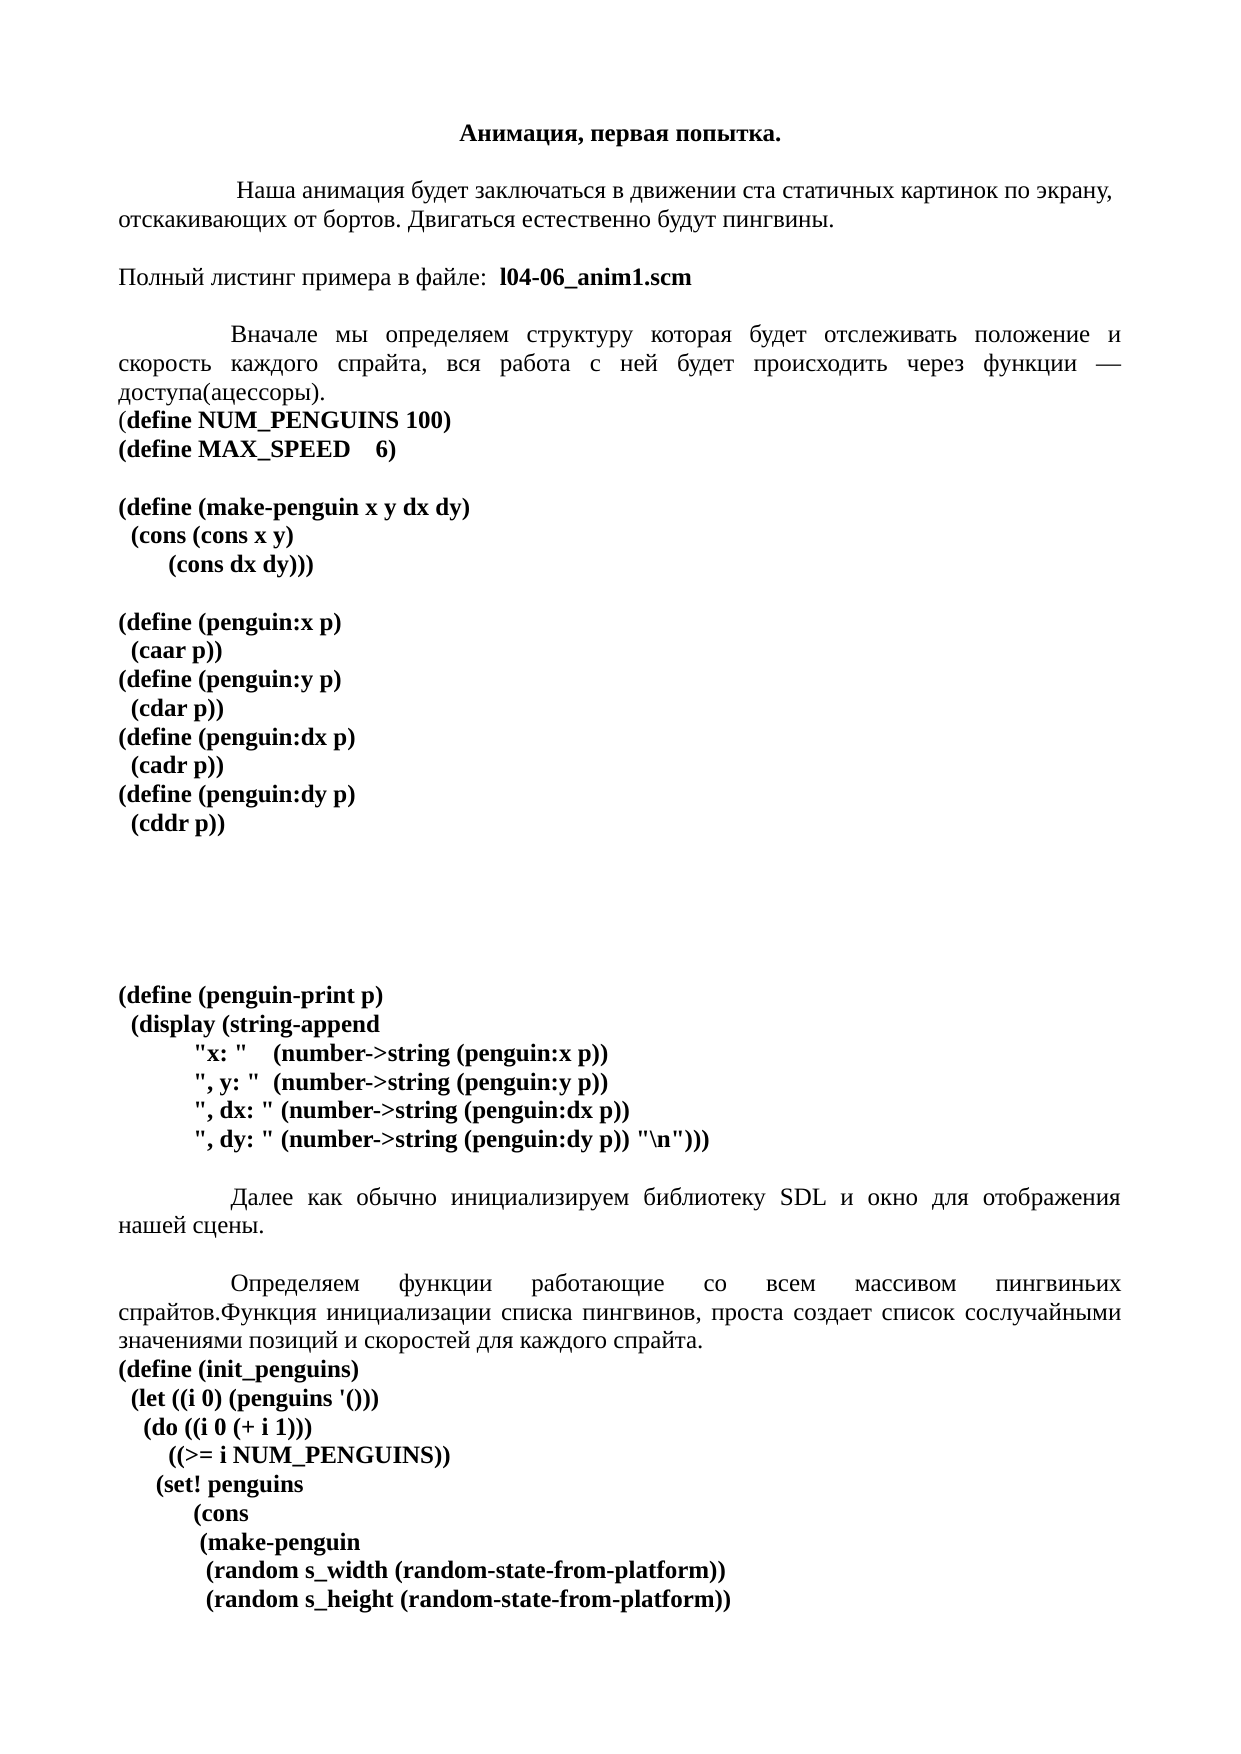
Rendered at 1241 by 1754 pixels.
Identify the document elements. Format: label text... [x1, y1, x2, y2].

text (random s_width (random-state-from-platform)) [118, 1556, 1122, 1584]
text Определяем функции работающие со всем массивом пингвиньих спрайтов.Функция инициализации списка пингвинов, проста создает список сослучайными значениями позиций и скоростей для каждого спрайта. [118, 1268, 1122, 1354]
text Далее как обычно инициализируем библиотеку SDL и окно для отображения нашей сцены. [118, 1182, 1122, 1239]
text (random s_height (random-state-from-platform)) [118, 1584, 1122, 1613]
text (cadr p)) [118, 751, 1122, 779]
text (display (string-append [118, 1009, 1122, 1038]
text (cdar p)) [118, 693, 1122, 722]
text (define (penguin-print p) [118, 981, 1122, 1009]
text (do ((i 0 (+ i 1))) [118, 1412, 1122, 1441]
text "x: " (number->string (penguin:x p)) [118, 1038, 1122, 1067]
text (set! penguins [118, 1469, 1122, 1498]
text (cons [118, 1498, 1122, 1527]
text (define MAX_SPEED 6) [118, 434, 1122, 463]
text ", dx: " (number->string (penguin:dx p)) [118, 1096, 1122, 1124]
text (cons (cons x y) [118, 521, 1122, 549]
text Вначале мы определяем структуру которая будет отслеживать положение и скорость каждого спрайта, вся работа с ней будет происходить через функции — доступа(ацессоры). [118, 319, 1122, 406]
text (caar p)) [118, 636, 1122, 664]
text ", dy: " (number->string (penguin:dy p)) "\n"))) [118, 1124, 1122, 1153]
text (define (penguin:dy p) [118, 779, 1122, 808]
text ((>= i NUM_PENGUINS)) [118, 1441, 1122, 1469]
text (define (penguin:x p) [118, 607, 1122, 636]
text (make-penguin [118, 1527, 1122, 1556]
text Анимация, первая попытка. [118, 118, 1122, 147]
text (define NUM_PENGUINS 100) [118, 406, 1122, 434]
text (let ((i 0) (penguins '())) [118, 1383, 1122, 1412]
text (cddr p)) [118, 808, 1122, 837]
text (define (make-penguin x y dx dy) [118, 492, 1122, 521]
text (define (init_penguins) [118, 1354, 1122, 1383]
text (cons dx dy))) [118, 549, 1122, 578]
text (define (penguin:y p) [118, 664, 1122, 693]
text ", y: " (number->string (penguin:y p)) [118, 1067, 1122, 1096]
text (define (penguin:dx p) [118, 722, 1122, 751]
text Наша анимация будет заключаться в движении ста статичных картинок по экрану, отскакивающих от бортов. Двигаться естественно будут пингвины. [118, 176, 1122, 233]
text Полный листинг примера в файле: l04-06_anim1.scm [118, 262, 1122, 291]
